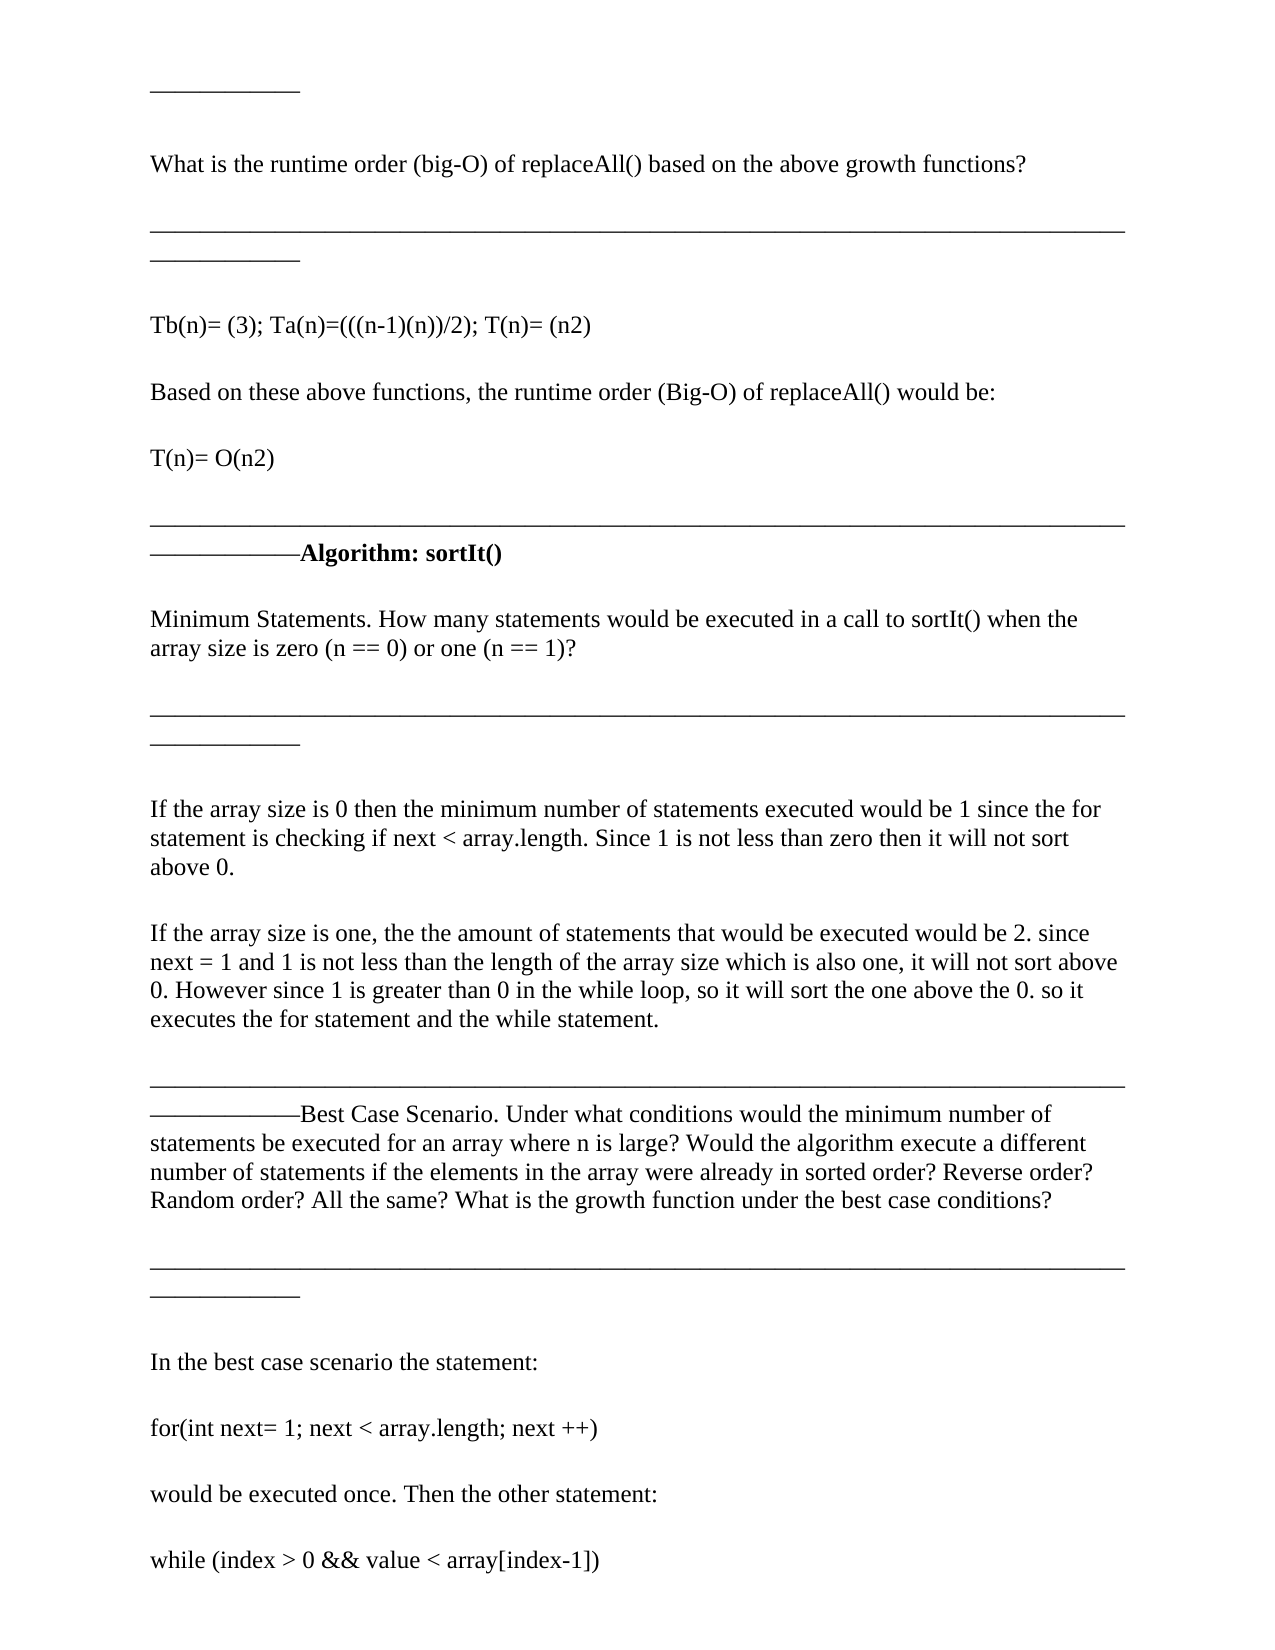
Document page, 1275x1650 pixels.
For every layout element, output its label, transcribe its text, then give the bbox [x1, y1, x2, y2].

text If the array size is one, the the amount of statements that would be executed would be 2. since next = 1 and 1 is not less than the length of the array size which is also one, it will not sort above 0. However since 1 is greater than 0 in the while loop, so it will sort the one above the 0. so it executes the for statement and the while statement. [150, 918, 1125, 1033]
text In the best case scenario the statement: [150, 1347, 1125, 1375]
text Based on these above functions, the runtime order (Big-O) of replaceAll() would be: [150, 377, 1125, 405]
text What is the runtime order (big-O) of replaceAll() based on the above growth functions? [150, 149, 1125, 178]
text Tb(n)= (3); Ta(n)=(((n-1)(n))/2); T(n)= (n2) [150, 310, 1125, 339]
text ————————————————————————————————————————————— [150, 75, 1125, 104]
text ————————————————————————————————————————————— [150, 1270, 1125, 1309]
text —————————————————————————————————————————————Algorithm: sortIt() [150, 509, 1125, 526]
text ————————————————————————————————————————————— [150, 233, 1125, 273]
text Minimum Statements. How many statements would be executed in a call to sortIt() when the array size is zero (n == 0) or one (n == 1)? [150, 604, 1125, 662]
text —————————————————————————————————————————————Best Case Scenario. Under what conditions would the minimum number of statements be executed for an array where n is large? Would the algorithm execute a different number of statements if the elements in the array were already in sorted order? Reverse order? Random order? All the same? What is the growth function under the best case conditions? [150, 1088, 1125, 1214]
text If the array size is 0 then the minimum number of statements executed would be 1 since the for statement is checking if next < array.length. Since 1 is not less than zero then it will not sort above 0. [150, 794, 1125, 880]
text —————————————————————————————————————————————Algorithm: sortIt() [150, 527, 1125, 567]
text —————————————————————————————————————————————Best Case Scenario. Under what conditions would the minimum number of statements be executed for an array where n is large? Would the algorithm execute a different number of statements if the elements in the array were already in sorted order? Reverse order? Random order? All the same? What is the growth function under the best case conditions? [150, 1070, 1125, 1087]
text T(n)= O(n2) [150, 443, 1125, 472]
text would be executed once. Then the other statement: [150, 1479, 1125, 1508]
text for(int next= 1; next < array.length; next ++) [150, 1413, 1125, 1442]
text ————————————————————————————————————————————— [150, 699, 1125, 716]
text ————————————————————————————————————————————— [150, 717, 1125, 757]
text ————————————————————————————————————————————— [150, 215, 1125, 232]
text while (index > 0 && value < array[index-1]) [150, 1545, 1125, 1574]
text ————————————————————————————————————————————— [150, 1252, 1125, 1269]
